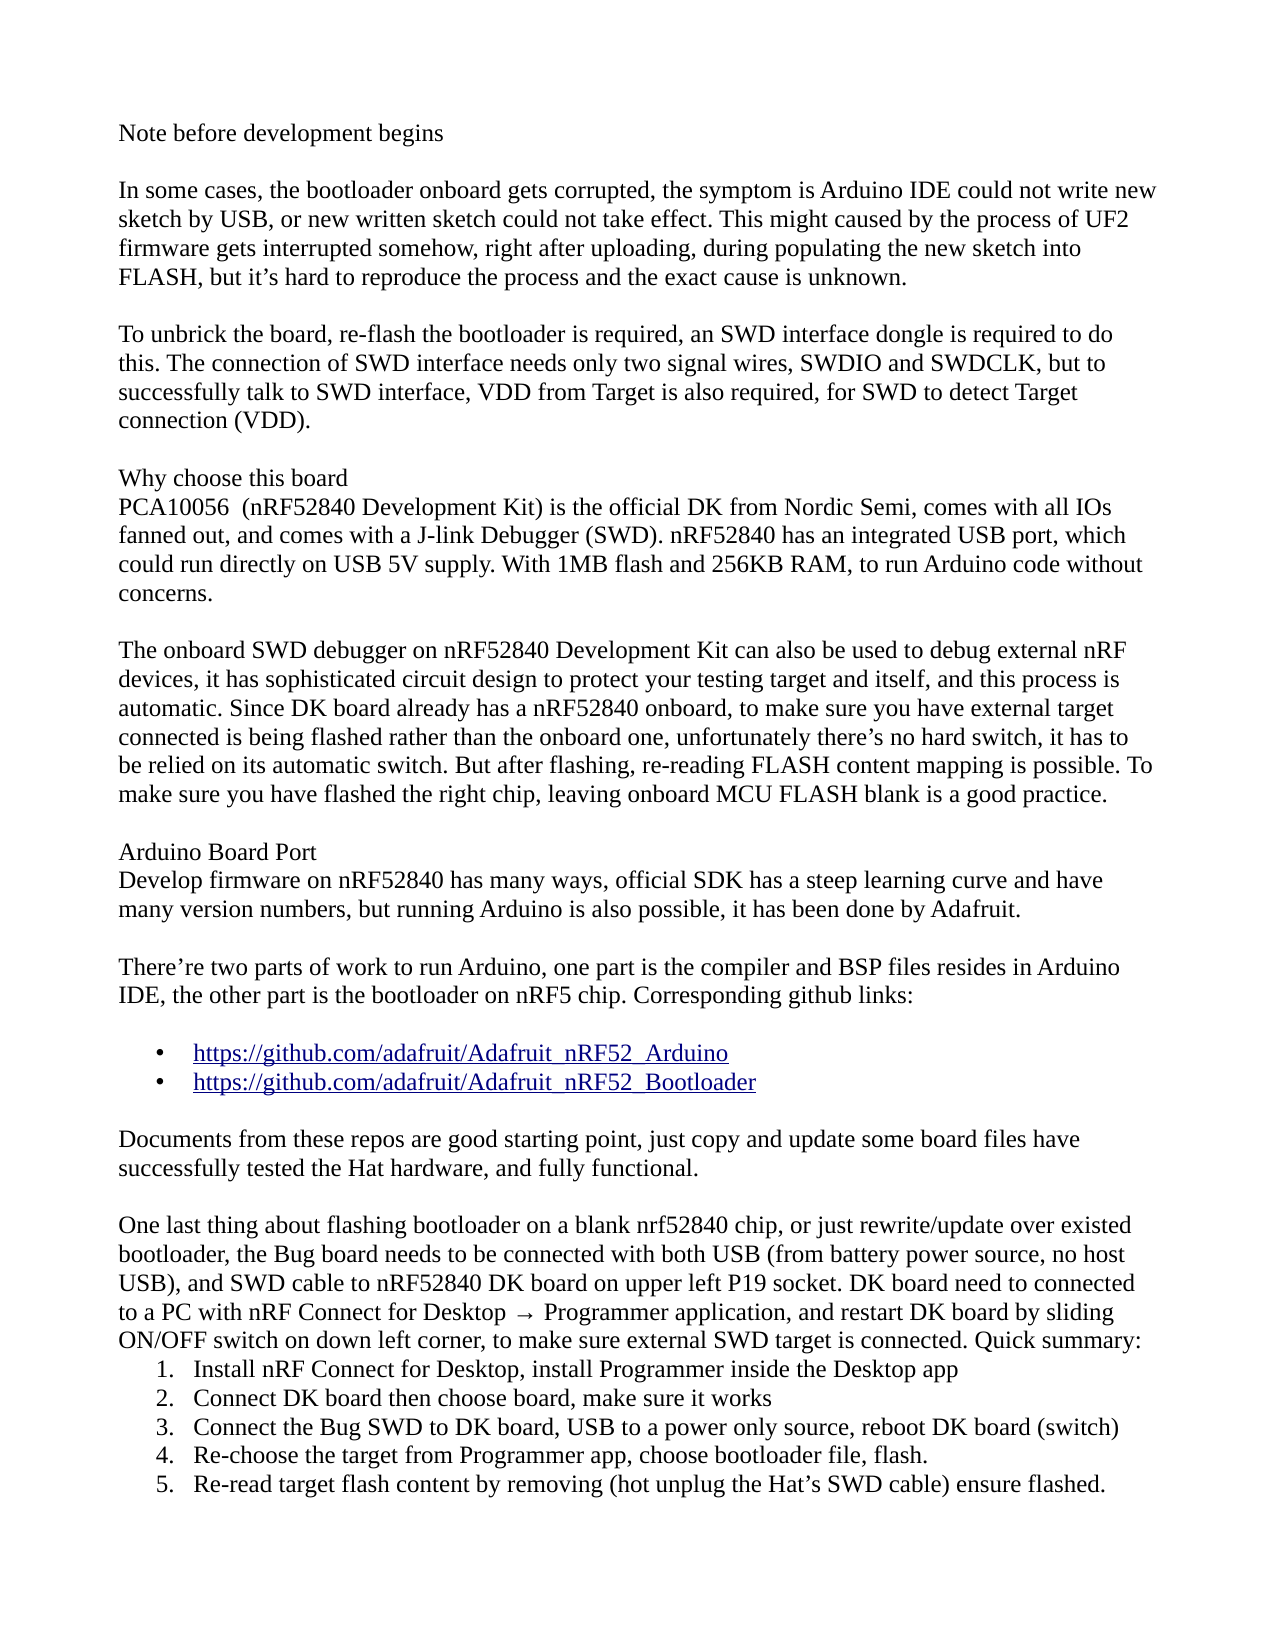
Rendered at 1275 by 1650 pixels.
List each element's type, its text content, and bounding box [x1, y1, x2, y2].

list Re-choose the target from Programmer app, choose bootloader file, flash. [156, 1441, 1157, 1469]
text Develop firmware on nRF52840 has many ways, official SDK has a steep learning curve and have many version numbers, but running Arduino is also possible, it has been done by Adafruit. [118, 866, 1157, 923]
text The onboard SWD debugger on nRF52840 Development Kit can also be used to debug external nRF devices, it has sophisticated circuit design to protect your testing target and itself, and this process is automatic. Since DK board already has a nRF52840 onboard, to make sure you have external target connected is being flashed rather than the onboard one, unfortunately there’s no hard switch, it has to be relied on its automatic switch. But after flashing, re-reading FLASH content mapping is possible. To make sure you have flashed the right chip, leaving onboard MCU FLASH blank is a good practice. [118, 636, 1157, 808]
text To unbrick the board, re-flash the bootloader is required, an SWD interface dongle is required to do this. The connection of SWD interface needs only two signal wires, SWDIO and SWDCLK, but to successfully talk to SWD interface, VDD from Target is also required, for SWD to detect Target connection (VDD). [118, 319, 1157, 434]
text Note before development begins [118, 118, 1157, 147]
text In some cases, the bootloader onboard gets corrupted, the symptom is Arduino IDE could not write new sketch by USB, or new written sketch could not take effect. This might caused by the process of UF2 firmware gets interrupted somehow, right after uploading, during populating the new sketch into FLASH, but it’s hard to reproduce the process and the exact cause is unknown. [118, 176, 1157, 291]
text One last thing about flashing bootloader on a blank nrf52840 chip, or just rewrite/update over existed bootloader, the Bug board needs to be connected with both USB (from battery power source, no host USB), and SWD cable to nRF52840 DK board on upper left P19 socket. DK board need to connected to a PC with nRF Connect for Desktop → Programmer application, and restart DK board by sliding ON/OFF switch on down left corner, to make sure external SWD target is connected. Quick summary: [118, 1211, 1157, 1354]
list Connect the Bug SWD to DK board, USB to a power only source, reboot DK board (switch) [156, 1412, 1157, 1441]
list https://github.com/adafruit/Adafruit_nRF52_Arduino [156, 1038, 1157, 1067]
text Arduino Board Port [118, 837, 1157, 866]
list Install nRF Connect for Desktop, install Programmer inside the Desktop app [156, 1354, 1157, 1383]
text Documents from these repos are good starting point, just copy and update some board files have successfully tested the Hat hardware, and fully functional. [118, 1124, 1157, 1182]
list Re-read target flash content by removing (hot unplug the Hat’s SWD cable) ensure flashed. [156, 1469, 1157, 1498]
text There’re two parts of work to run Arduino, one part is the compiler and BSP files resides in Arduino IDE, the other part is the bootloader on nRF5 chip. Corresponding github links: [118, 952, 1157, 1009]
list Connect DK board then choose board, make sure it works [156, 1383, 1157, 1412]
text PCA10056 (nRF52840 Development Kit) is the official DK from Nordic Semi, comes with all IOs fanned out, and comes with a J-link Debugger (SWD). nRF52840 has an integrated USB port, which could run directly on USB 5V supply. With 1MB flash and 256KB RAM, to run Arduino code without concerns. [118, 492, 1157, 607]
text Why choose this board [118, 463, 1157, 492]
list https://github.com/adafruit/Adafruit_nRF52_Bootloader [156, 1067, 1157, 1096]
